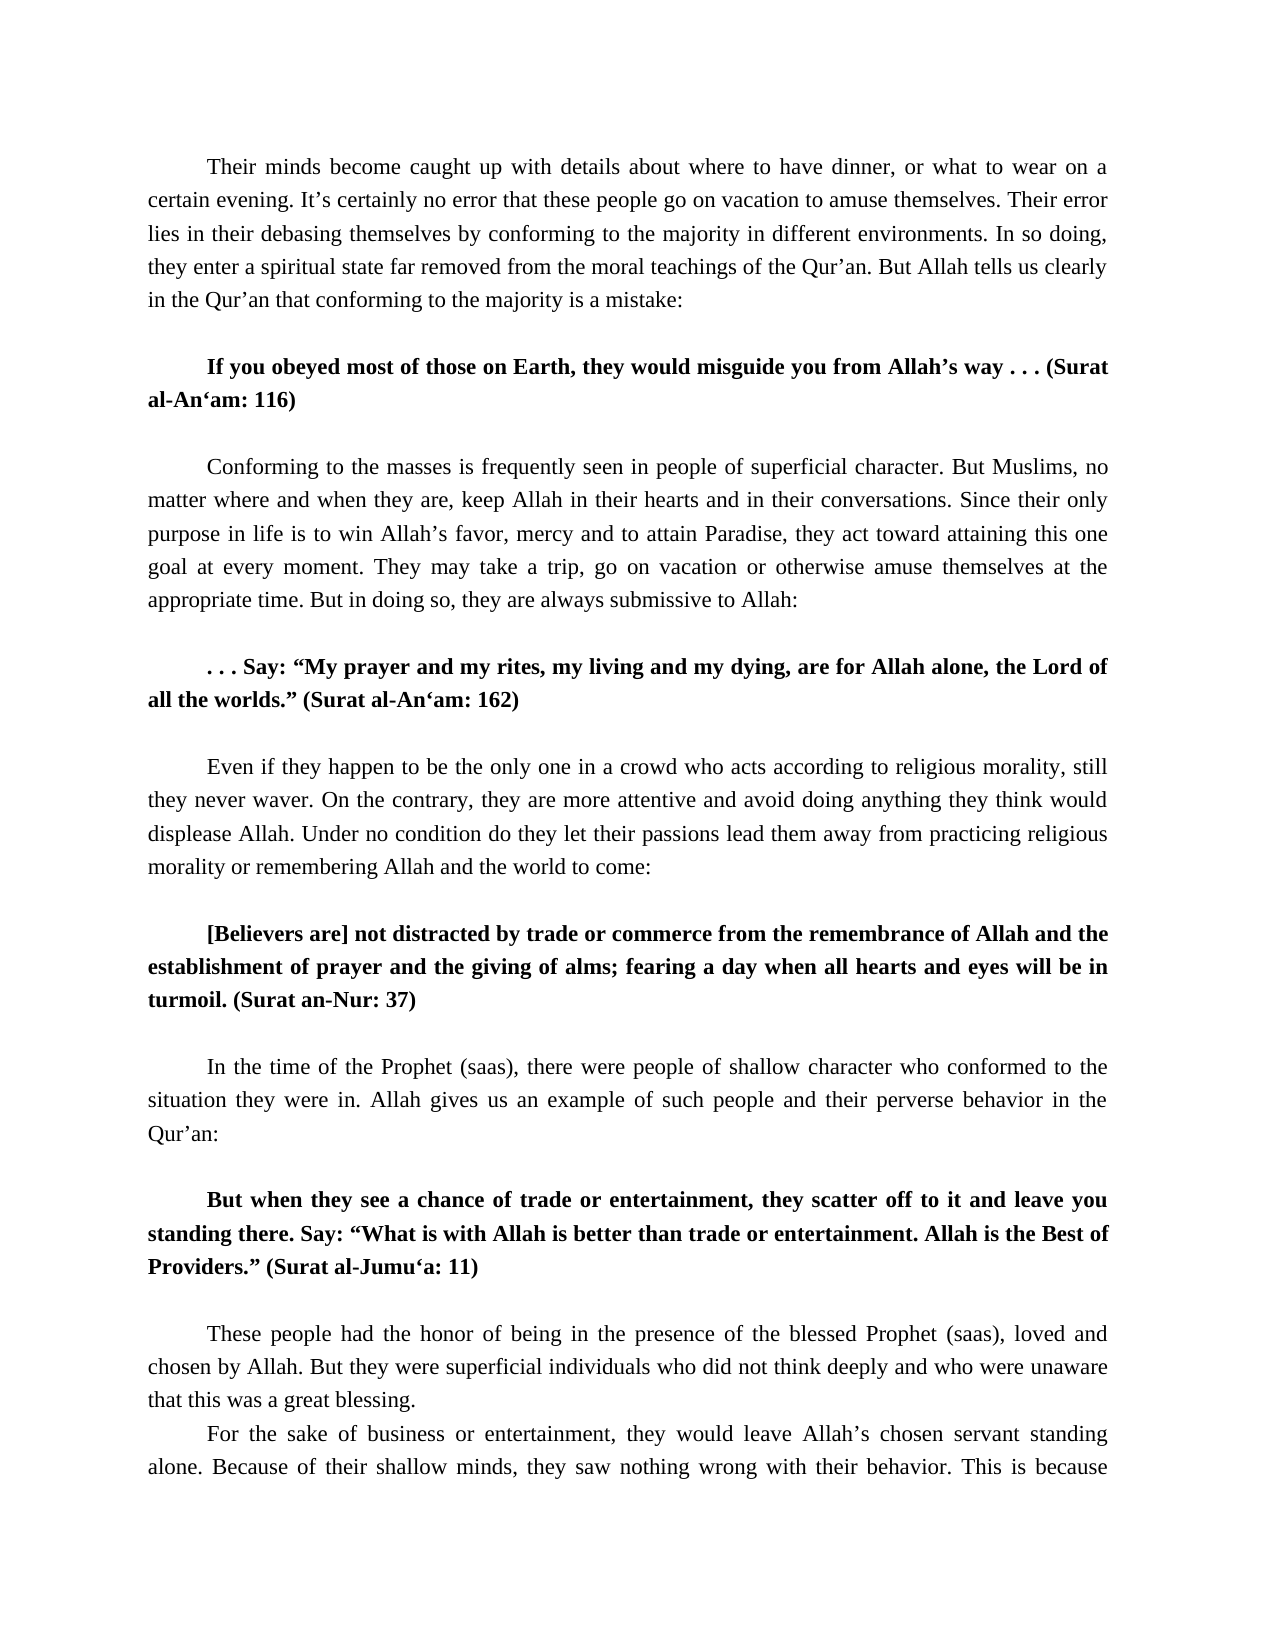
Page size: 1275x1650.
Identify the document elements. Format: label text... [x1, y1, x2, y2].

text [Believers are] not distracted by trade or commerce from the remembrance of Allah and the establishment of prayer and the giving of alms; fearing a day when all hearts and eyes will be in turmoil. (Surat an-Nur: 37) [148, 914, 1110, 1014]
text These people had the honor of being in the presence of the blessed Prophet (saas), loved and chosen by Allah. But they were superficial individuals who did not think deeply and who were unaware that this was a great blessing. [148, 1314, 1110, 1414]
text . . . Say: “My prayer and my rites, my living and my dying, are for Allah alone, the Lord of all the worlds.” (Surat al-An‘am: 162) [148, 648, 1110, 714]
text In the time of the Prophet (saas), there were people of shallow character who conformed to the situation they were in. Allah gives us an example of such people and their perverse behavior in the Qur’an: [148, 1048, 1110, 1148]
text Their minds become caught up with details about where to have dinner, or what to wear on a certain evening. It’s certainly no error that these people go on vacation to amuse themselves. Their error lies in their debasing themselves by conforming to the majority in different environments. In so doing, they enter a spiritual state far removed from the moral teachings of the Qur’an. But Allah tells us clearly in the Qur’an that conforming to the majority is a mistake: [148, 148, 1110, 314]
text But when they see a chance of trade or entertainment, they scatter off to it and leave you standing there. Say: “What is with Allah is better than trade or entertainment. Allah is the Best of Providers.” (Surat al-Jumu‘a: 11) [148, 1181, 1110, 1281]
text For the sake of business or entertainment, they would leave Allah’s chosen servant standing alone. Because of their shallow minds, they saw nothing wrong with their behavior. This is because [148, 1414, 1110, 1481]
text Even if they happen to be the only one in a crowd who acts according to religious morality, still they never waver. On the contrary, they are more attentive and avoid doing anything they think would displease Allah. Under no condition do they let their passions lead them away from practicing religious morality or remembering Allah and the world to come: [148, 748, 1110, 881]
text Conforming to the masses is frequently seen in people of superficial character. But Muslims, no matter where and when they are, keep Allah in their hearts and in their conversations. Since their only purpose in life is to win Allah’s favor, mercy and to attain Paradise, they act toward attaining this one goal at every moment. They may take a trip, go on vacation or otherwise amuse themselves at the appropriate time. But in doing so, they are always submissive to Allah: [148, 448, 1110, 614]
text If you obeyed most of those on Earth, they would misguide you from Allah’s way . . . (Surat al-An‘am: 116) [148, 348, 1110, 414]
